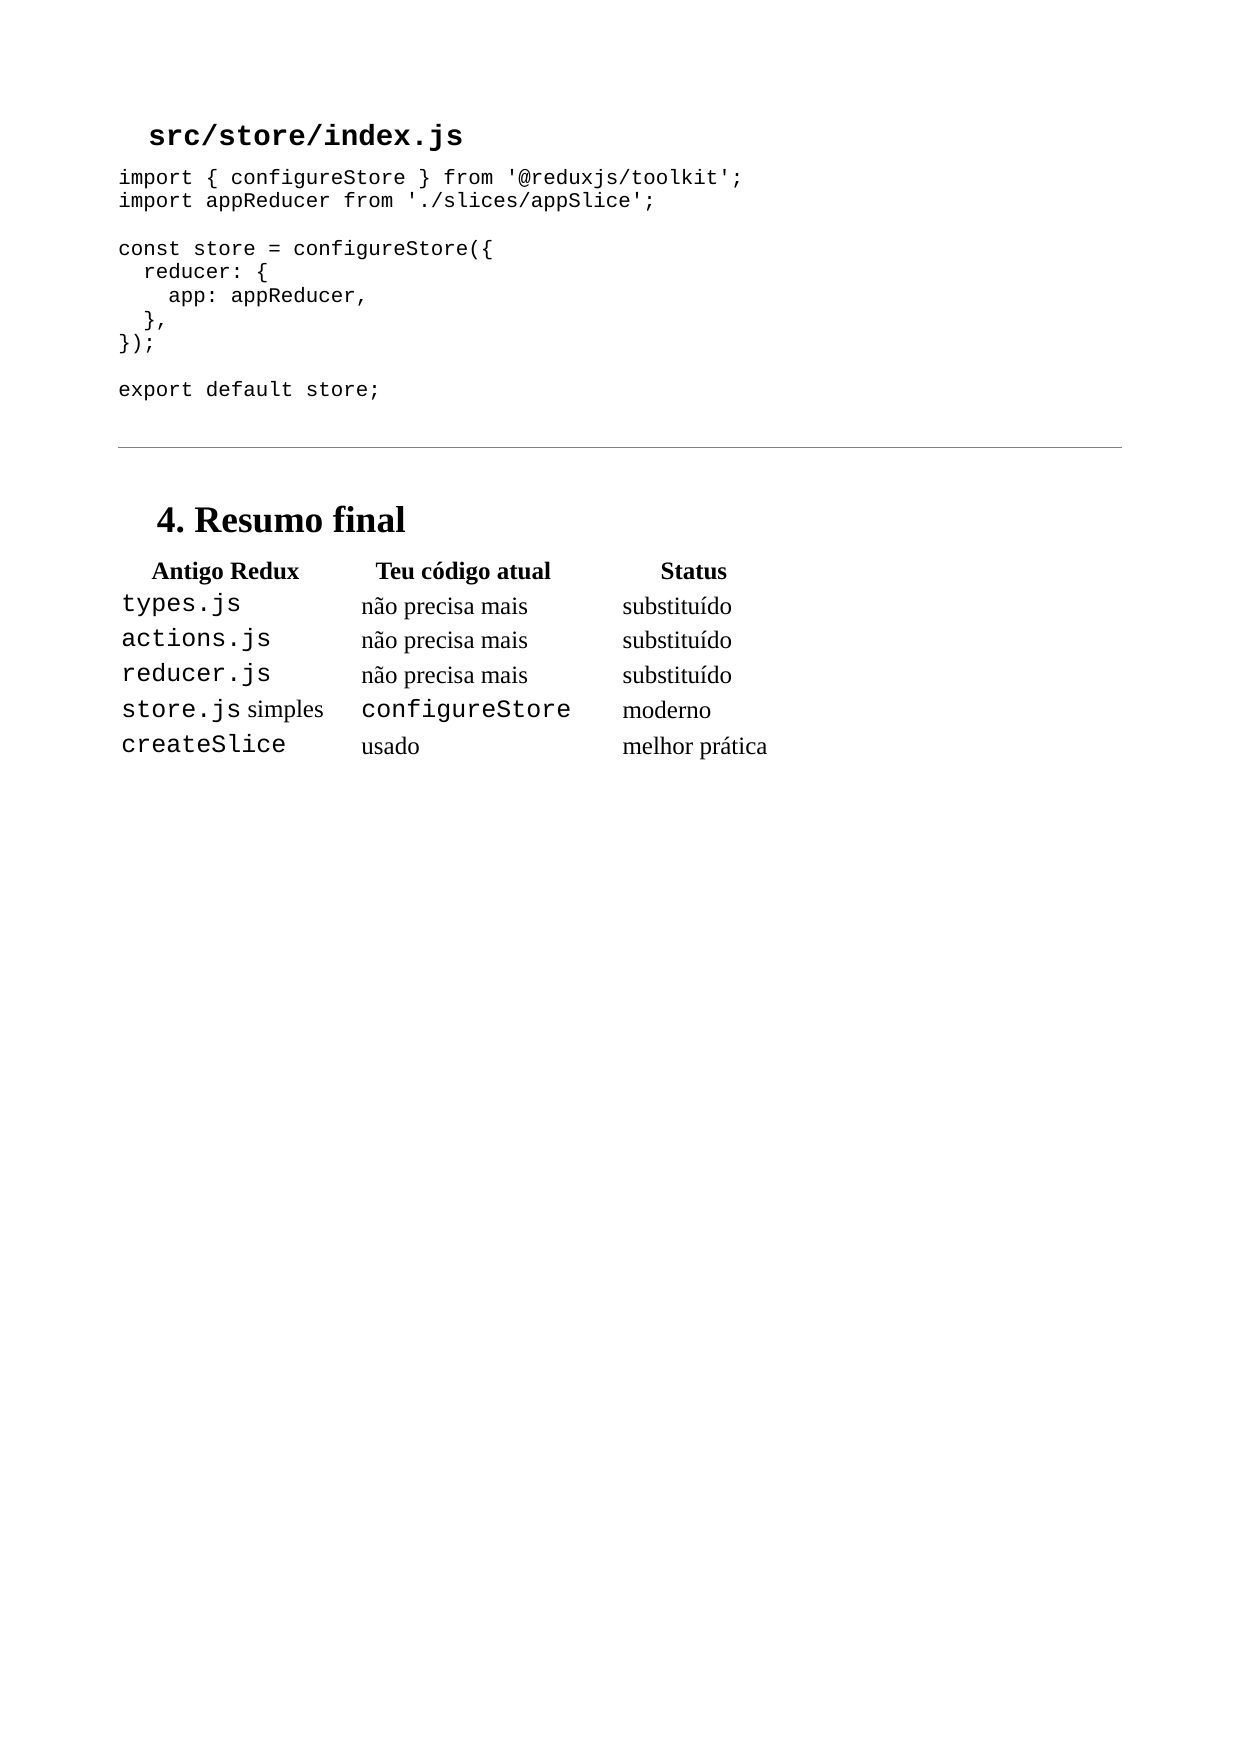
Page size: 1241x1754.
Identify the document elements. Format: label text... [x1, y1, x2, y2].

table_header Teu código atual [333, 553, 594, 588]
table_cell ✅ substituído [594, 623, 794, 657]
table_cell store.js simples [118, 692, 333, 728]
text }); [118, 332, 1122, 356]
table_cell ✅ substituído [594, 657, 794, 692]
text import appReducer from './slices/appSlice'; [118, 190, 1122, 214]
table_cell createSlice [118, 728, 333, 763]
text reducer: { [118, 261, 1122, 285]
subtitle 📄 src/store/index.js [118, 118, 1122, 154]
table_cell ✅ usado [333, 728, 594, 763]
table_cell 🔥 melhor prática [594, 728, 794, 763]
table_cell ❌ não precisa mais [333, 588, 594, 622]
table_header Status [594, 553, 794, 588]
table_cell ✅ moderno [594, 692, 794, 728]
subtitle ✅ 4. Resumo final [118, 498, 1122, 541]
text export default store; [118, 379, 1122, 403]
table_cell ✅ substituído [594, 588, 794, 622]
table_cell ✅ configureStore [333, 692, 594, 728]
text app: appReducer, [118, 285, 1122, 308]
text import { configureStore } from '@reduxjs/toolkit'; [118, 167, 1122, 190]
table_cell reducer.js [118, 657, 333, 692]
table_header Antigo Redux [118, 553, 333, 588]
text const store = configureStore({ [118, 238, 1122, 261]
text }, [118, 308, 1122, 332]
table_cell types.js [118, 588, 333, 622]
table_cell ❌ não precisa mais [333, 623, 594, 657]
table_cell actions.js [118, 623, 333, 657]
table_cell ❌ não precisa mais [333, 657, 594, 692]
